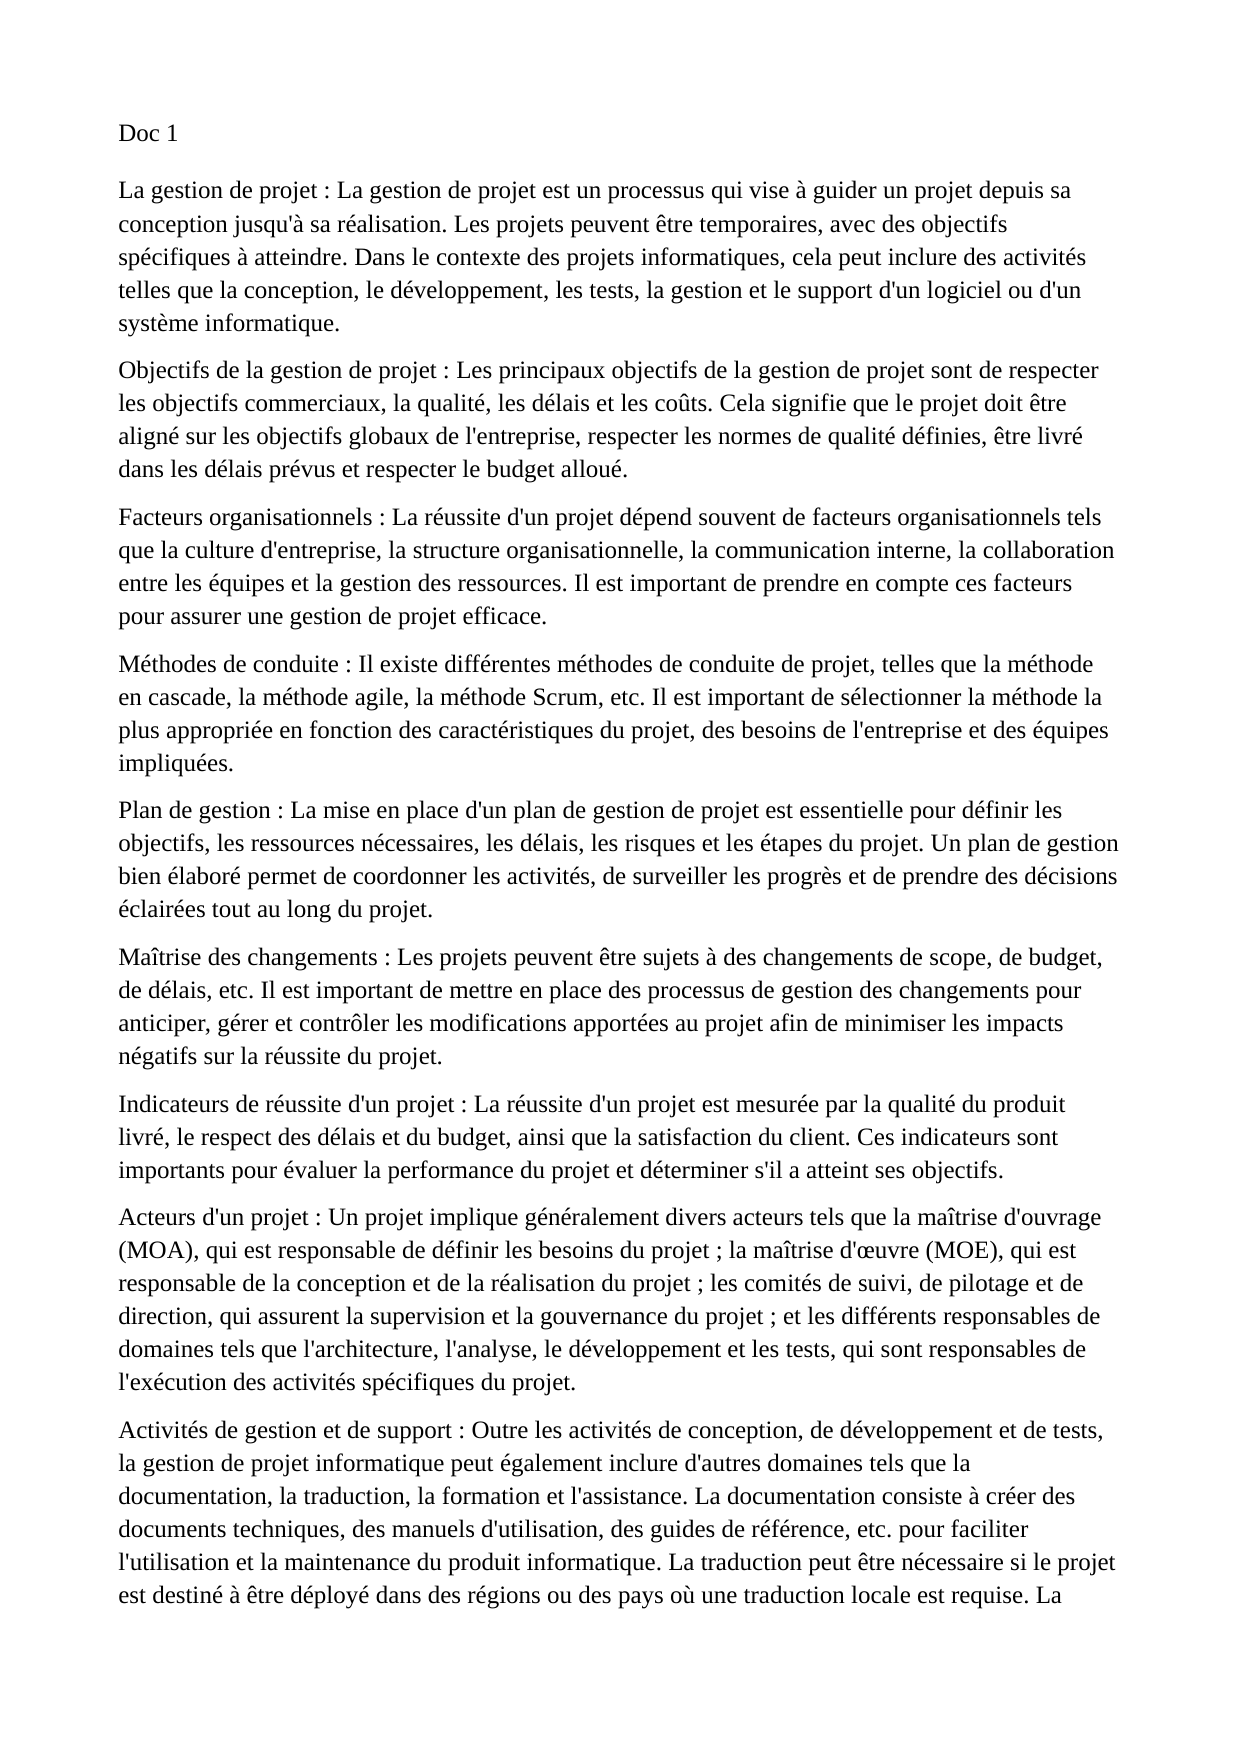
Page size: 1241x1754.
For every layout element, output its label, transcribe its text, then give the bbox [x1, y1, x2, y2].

text Objectifs de la gestion de projet : Les principaux objectifs de la gestion de projet sont de respecter les objectifs commerciaux, la qualité, les délais et les coûts. Cela signifie que le projet doit être aligné sur les objectifs globaux de l'entreprise, respecter les normes de qualité définies, être livré dans les délais prévus et respecter le budget alloué. [118, 355, 1122, 483]
text Activités de gestion et de support : Outre les activités de conception, de développement et de tests, la gestion de projet informatique peut également inclure d'autres domaines tels que la documentation, la traduction, la formation et l'assistance. La documentation consiste à créer des documents techniques, des manuels d'utilisation, des guides de référence, etc. pour faciliter l'utilisation et la maintenance du produit informatique. La traduction peut être nécessaire si le projet est destiné à être déployé dans des régions ou des pays où une traduction locale est requise. La [118, 1415, 1122, 1609]
text La gestion de projet : La gestion de projet est un processus qui vise à guider un projet depuis sa conception jusqu'à sa réalisation. Les projets peuvent être temporaires, avec des objectifs spécifiques à atteindre. Dans le contexte des projets informatiques, cela peut inclure des activités telles que la conception, le développement, les tests, la gestion et le support d'un logiciel ou d'un système informatique. [118, 176, 1122, 336]
text Facteurs organisationnels : La réussite d'un projet dépend souvent de facteurs organisationnels tels que la culture d'entreprise, la structure organisationnelle, la communication interne, la collaboration entre les équipes et la gestion des ressources. Il est important de prendre en compte ces facteurs pour assurer une gestion de projet efficace. [118, 502, 1122, 630]
text Indicateurs de réussite d'un projet : La réussite d'un projet est mesurée par la qualité du produit livré, le respect des délais et du budget, ainsi que la satisfaction du client. Ces indicateurs sont importants pour évaluer la performance du projet et déterminer s'il a atteint ses objectifs. [118, 1089, 1122, 1183]
text Méthodes de conduite : Il existe différentes méthodes de conduite de projet, telles que la méthode en cascade, la méthode agile, la méthode Scrum, etc. Il est important de sélectionner la méthode la plus appropriée en fonction des caractéristiques du projet, des besoins de l'entreprise et des équipes impliquées. [118, 649, 1122, 776]
text Maîtrise des changements : Les projets peuvent être sujets à des changements de scope, de budget, de délais, etc. Il est important de mettre en place des processus de gestion des changements pour anticiper, gérer et contrôler les modifications apportées au projet afin de minimiser les impacts négatifs sur la réussite du projet. [118, 942, 1122, 1070]
text Acteurs d'un projet : Un projet implique généralement divers acteurs tels que la maîtrise d'ouvrage (MOA), qui est responsable de définir les besoins du projet ; la maîtrise d'œuvre (MOE), qui est responsable de la conception et de la réalisation du projet ; les comités de suivi, de pilotage et de direction, qui assurent la supervision et la gouvernance du projet ; et les différents responsables de domaines tels que l'architecture, l'analyse, le développement et les tests, qui sont responsables de l'exécution des activités spécifiques du projet. [118, 1202, 1122, 1396]
text Doc 1 [118, 118, 1122, 147]
text Plan de gestion : La mise en place d'un plan de gestion de projet est essentielle pour définir les objectifs, les ressources nécessaires, les délais, les risques et les étapes du projet. Un plan de gestion bien élaboré permet de coordonner les activités, de surveiller les progrès et de prendre des décisions éclairées tout au long du projet. [118, 795, 1122, 923]
